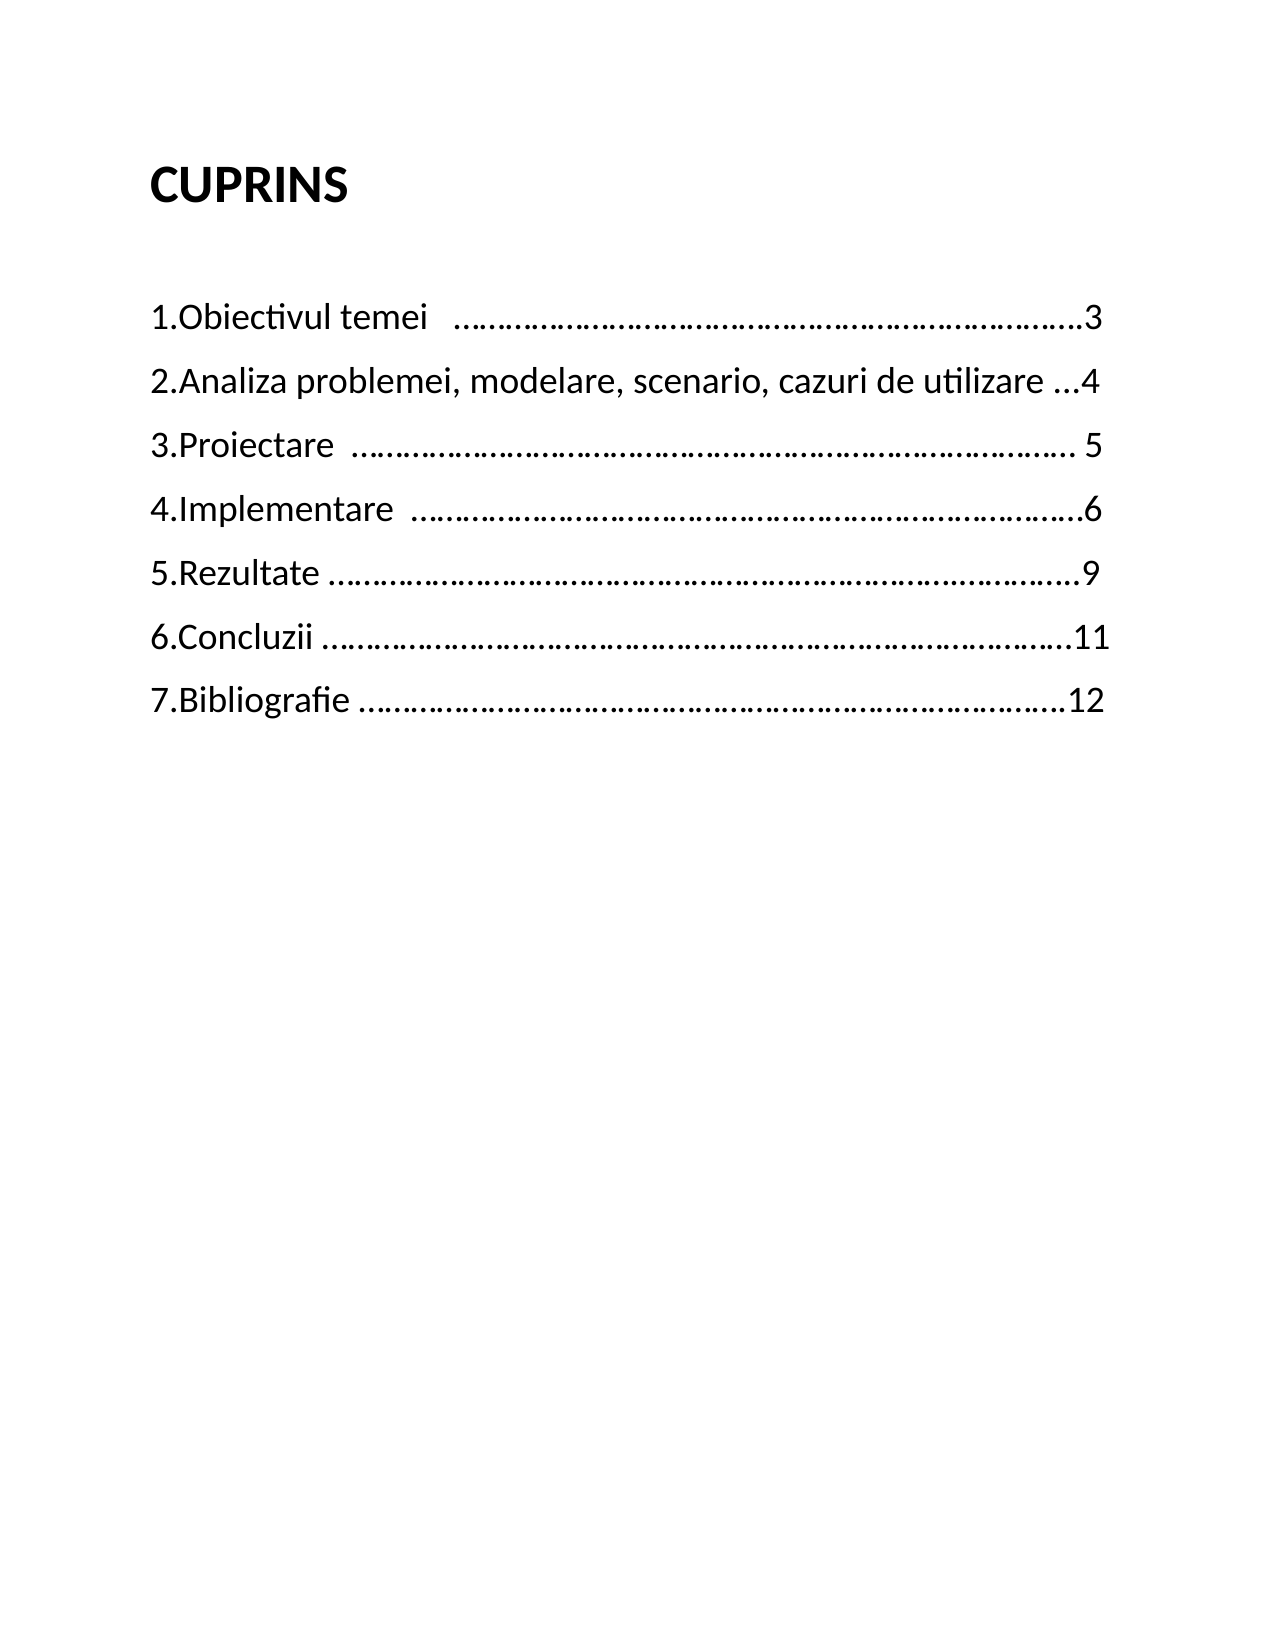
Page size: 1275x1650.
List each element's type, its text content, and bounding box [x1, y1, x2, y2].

text 7.Bibliografie ……………………………………………………………………….12 [150, 676, 1125, 722]
text 6.Concluzii ……………………………………………………………………………11 [150, 613, 1125, 658]
text 1.Obiectivul temei ……………………………………………………………….3 [150, 293, 1125, 339]
text 3.Proiectare ………………………………………………………………………… 5 [150, 421, 1125, 467]
text 5.Rezultate ……………………………………………………………….…………..9 [150, 549, 1125, 594]
text CUPRINS [150, 150, 1125, 216]
text 2.Analiza problemei, modelare, scenario, cazuri de utilizare ...4 [150, 357, 1125, 403]
text 4.Implementare ……………………………………………………………………6 [150, 485, 1125, 531]
